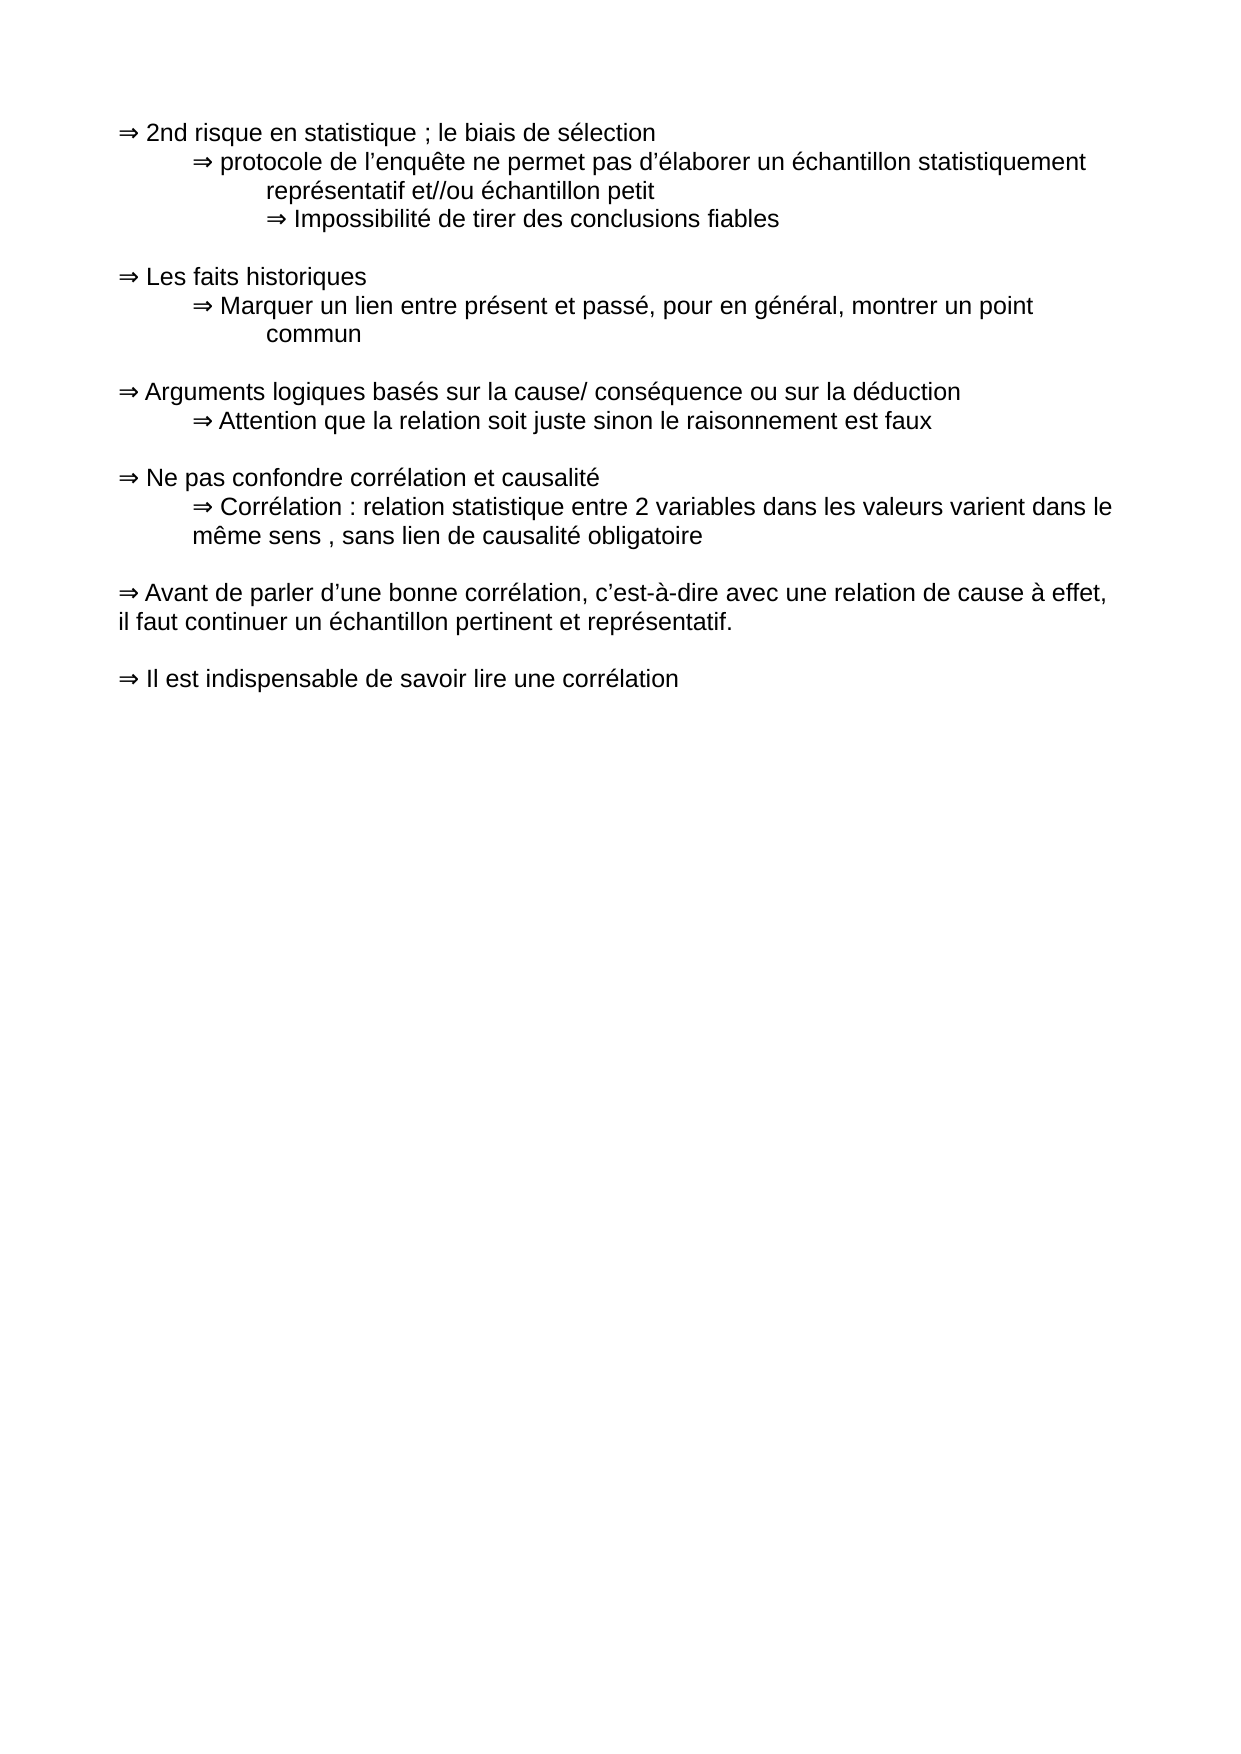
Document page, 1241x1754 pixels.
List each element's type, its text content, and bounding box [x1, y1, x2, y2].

text ⇒ Arguments logiques basés sur la cause/ conséquence ou sur la déduction [118, 377, 1122, 406]
text ⇒ Ne pas confondre corrélation et causalité [118, 463, 1122, 492]
text ⇒ protocole de l’enquête ne permet pas d’élaborer un échantillon statistiquement représentatif et//ou échantillon petit [118, 147, 1122, 204]
text ⇒ 2nd risque en statistique ; le biais de sélection [118, 118, 1122, 147]
text ⇒ Attention que la relation soit juste sinon le raisonnement est faux [118, 406, 1122, 434]
text ⇒ Les faits historiques [118, 262, 1122, 291]
text ⇒ Il est indispensable de savoir lire une corrélation [118, 664, 1122, 693]
text ⇒ Corrélation : relation statistique entre 2 variables dans les valeurs varient dans le même sens , sans lien de causalité obligatoire [118, 492, 1122, 549]
text ⇒ Impossibilité de tirer des conclusions fiables [118, 204, 1122, 233]
text ⇒ Avant de parler d’une bonne corrélation, c’est-à-dire avec une relation de cause à effet, il faut continuer un échantillon pertinent et représentatif. [118, 578, 1122, 636]
text ⇒ Marquer un lien entre présent et passé, pour en général, montrer un point commun [118, 291, 1122, 348]
